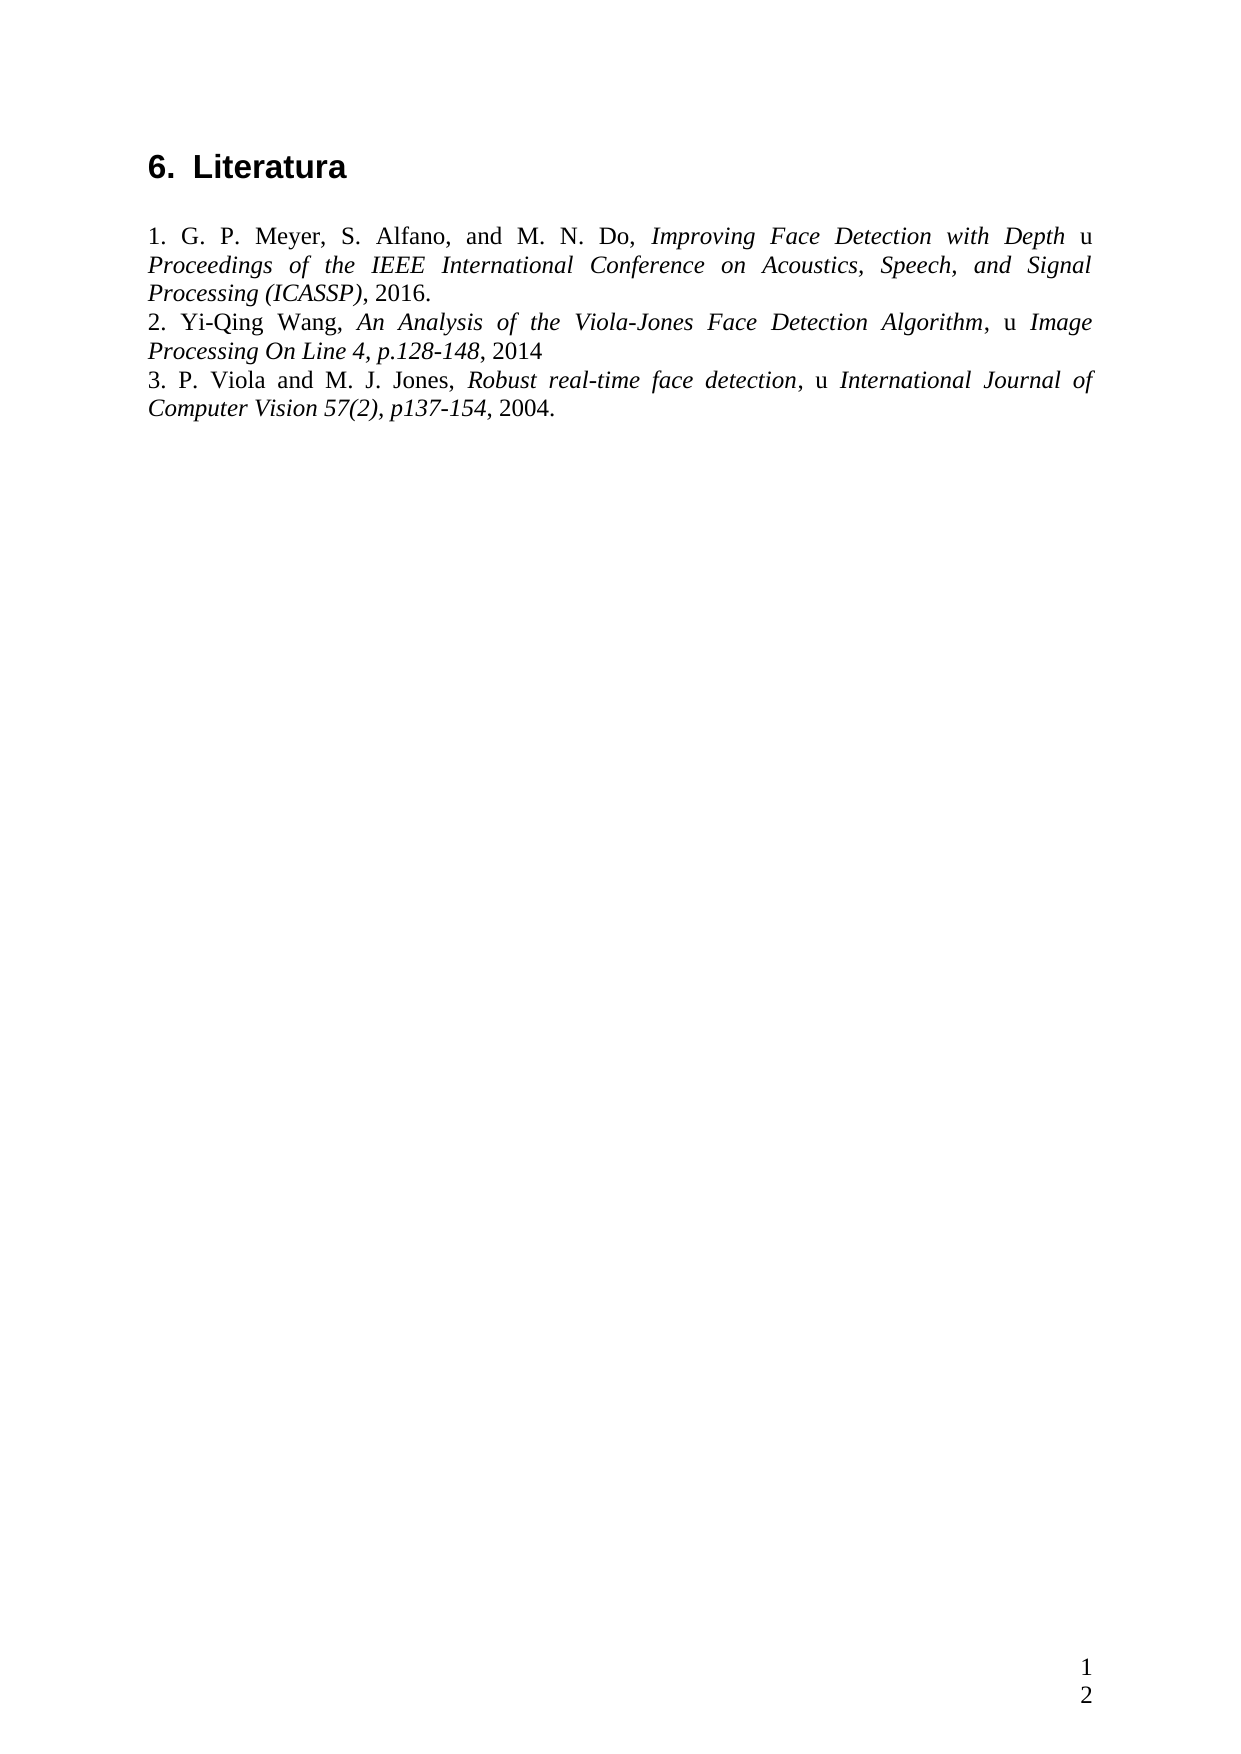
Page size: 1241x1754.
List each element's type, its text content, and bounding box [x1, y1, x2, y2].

subtitle Literatura [148, 148, 1093, 186]
text 2. Yi-Qing Wang, An Analysis of the Viola-Jones Face Detection Algorithm, u Image Processing On Line 4, p.128-148, 2014 [148, 307, 1093, 365]
text 1. G. P. Meyer, S. Alfano, and M. N. Do, Improving Face Detection with Depth u Proceedings of the IEEE International Conference on Acoustics, Speech, and Signal Processing (ICASSP), 2016. [148, 221, 1093, 307]
text 3. P. Viola and M. J. Jones, Robust real-time face detection, u International Journal of Computer Vision 57(2), p137-154, 2004. [148, 365, 1093, 422]
